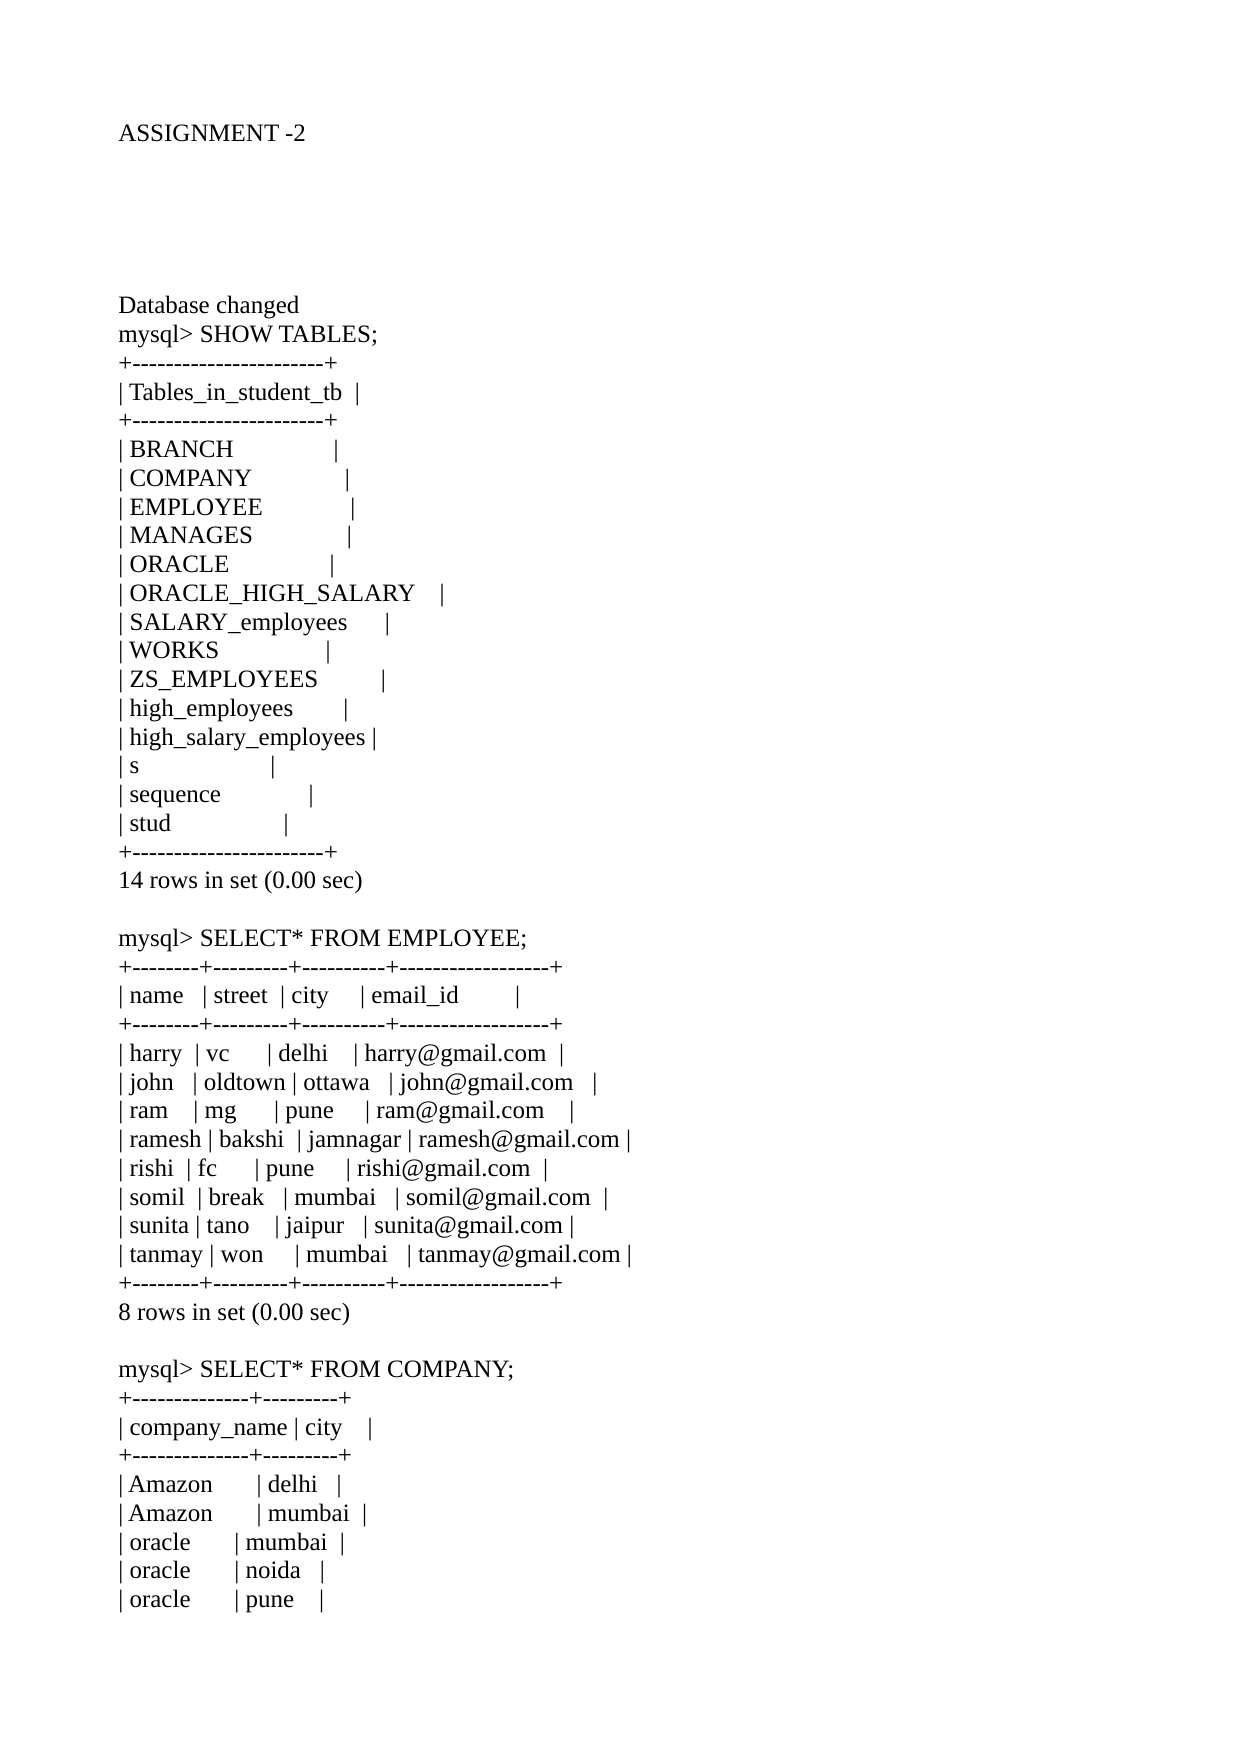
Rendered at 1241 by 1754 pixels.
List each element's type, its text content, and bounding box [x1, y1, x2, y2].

text mysql> SHOW TABLES; [118, 319, 1122, 348]
text +--------------+---------+ [118, 1383, 1122, 1412]
text | Tables_in_student_tb | [118, 377, 1122, 406]
text | Amazon | mumbai | [118, 1498, 1122, 1527]
text | oracle | mumbai | [118, 1527, 1122, 1556]
text +-----------------------+ [118, 406, 1122, 434]
text | sunita | tano | jaipur | sunita@gmail.com | [118, 1211, 1122, 1239]
text | WORKS | [118, 636, 1122, 664]
text | ZS_EMPLOYEES | [118, 664, 1122, 693]
text | ORACLE | [118, 549, 1122, 578]
text | ramesh | bakshi | jamnagar | ramesh@gmail.com | [118, 1124, 1122, 1153]
text | high_salary_employees | [118, 722, 1122, 751]
text | COMPANY | [118, 463, 1122, 492]
text mysql> SELECT* FROM EMPLOYEE; [118, 923, 1122, 952]
text | EMPLOYEE | [118, 492, 1122, 521]
text | BRANCH | [118, 434, 1122, 463]
text | oracle | pune | [118, 1584, 1122, 1613]
text +-----------------------+ [118, 837, 1122, 866]
text | MANAGES | [118, 521, 1122, 549]
text | name | street | city | email_id | [118, 981, 1122, 1009]
text | sequence | [118, 779, 1122, 808]
text | stud | [118, 808, 1122, 837]
text | oracle | noida | [118, 1556, 1122, 1584]
text | s | [118, 751, 1122, 779]
text 8 rows in set (0.00 sec) [118, 1297, 1122, 1326]
text | harry | vc | delhi | harry@gmail.com | [118, 1038, 1122, 1067]
text mysql> SELECT* FROM COMPANY; [118, 1354, 1122, 1383]
text +--------+---------+----------+------------------+ [118, 1009, 1122, 1038]
text Database changed [118, 291, 1122, 319]
text | company_name | city | [118, 1412, 1122, 1441]
text +--------+---------+----------+------------------+ [118, 1268, 1122, 1297]
text | high_employees | [118, 693, 1122, 722]
text | SALARY_employees | [118, 607, 1122, 636]
text | ram | mg | pune | ram@gmail.com | [118, 1096, 1122, 1124]
text | john | oldtown | ottawa | john@gmail.com | [118, 1067, 1122, 1096]
text +--------+---------+----------+------------------+ [118, 952, 1122, 981]
text | tanmay | won | mumbai | tanmay@gmail.com | [118, 1239, 1122, 1268]
text +-----------------------+ [118, 348, 1122, 377]
text +--------------+---------+ [118, 1441, 1122, 1469]
text 14 rows in set (0.00 sec) [118, 866, 1122, 894]
text | Amazon | delhi | [118, 1469, 1122, 1498]
text | rishi | fc | pune | rishi@gmail.com | [118, 1153, 1122, 1182]
text | ORACLE_HIGH_SALARY | [118, 578, 1122, 607]
text ASSIGNMENT -2 [118, 118, 1122, 147]
text | somil | break | mumbai | somil@gmail.com | [118, 1182, 1122, 1211]
